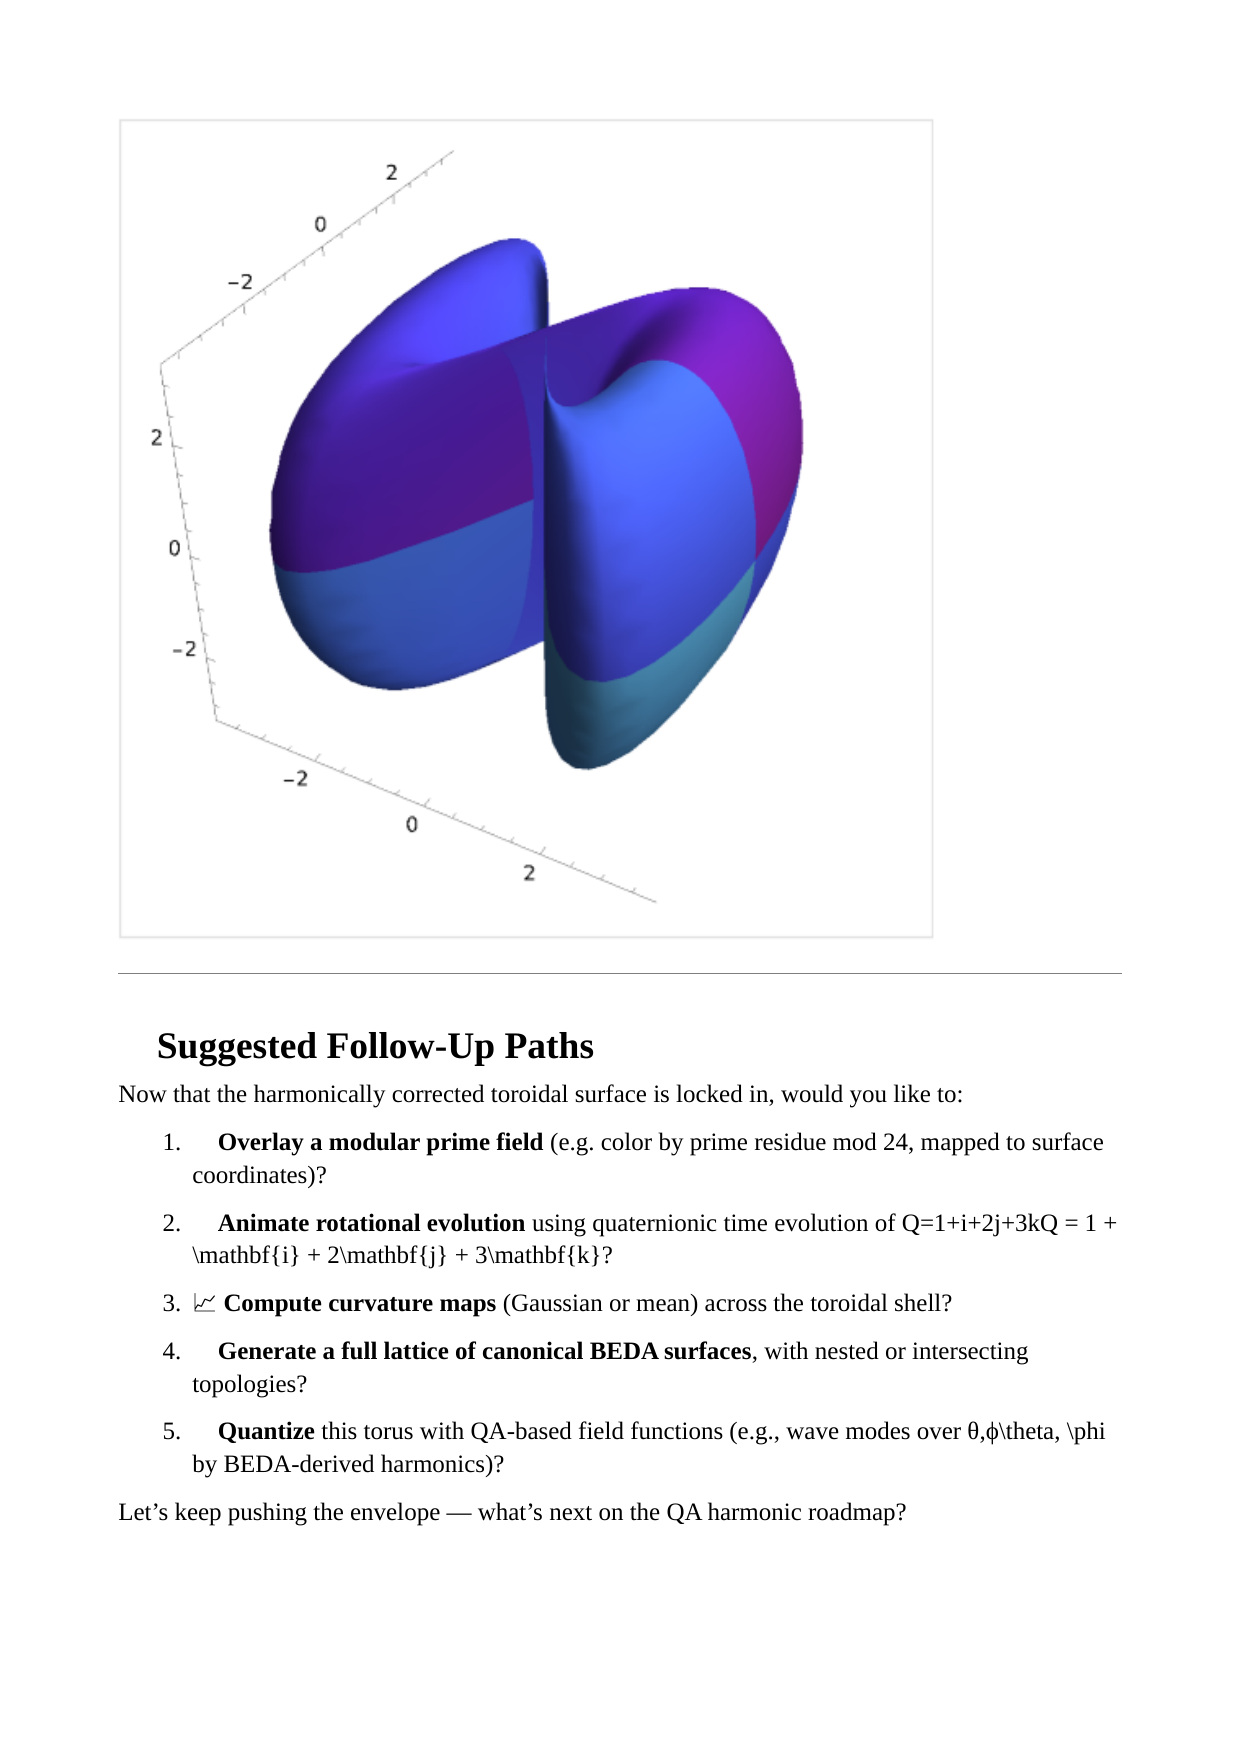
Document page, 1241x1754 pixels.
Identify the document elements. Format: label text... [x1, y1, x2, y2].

picture [118, 118, 934, 940]
list 📈 Compute curvature maps (Gaussian or mean) across the toroidal shell? [162, 1288, 1122, 1317]
text Let’s keep pushing the envelope — what’s next on the QA harmonic roadmap? [118, 1497, 1122, 1526]
text Now that the harmonically corrected toroidal surface is locked in, would you like to: [118, 1079, 1122, 1108]
list 🧬 Quantize this torus with QA-based field functions (e.g., wave modes over θ,ϕ\theta, \phi by BEDA-derived harmonics)? [162, 1416, 1122, 1478]
list 🔘 Overlay a modular prime field (e.g. color by prime residue mod 24, mapped to surface coordinates)? [162, 1127, 1122, 1189]
list 🧩 Generate a full lattice of canonical BEDA surfaces, with nested or intersecting topologies? [162, 1336, 1122, 1398]
list 🔁 Animate rotational evolution using quaternionic time evolution of Q=1+i+2j+3kQ = 1 + \mathbf{i} + 2\mathbf{j} + 3\mathbf{k}? [162, 1208, 1122, 1269]
subtitle 🔭 Suggested Follow-Up Paths [118, 1024, 1122, 1067]
